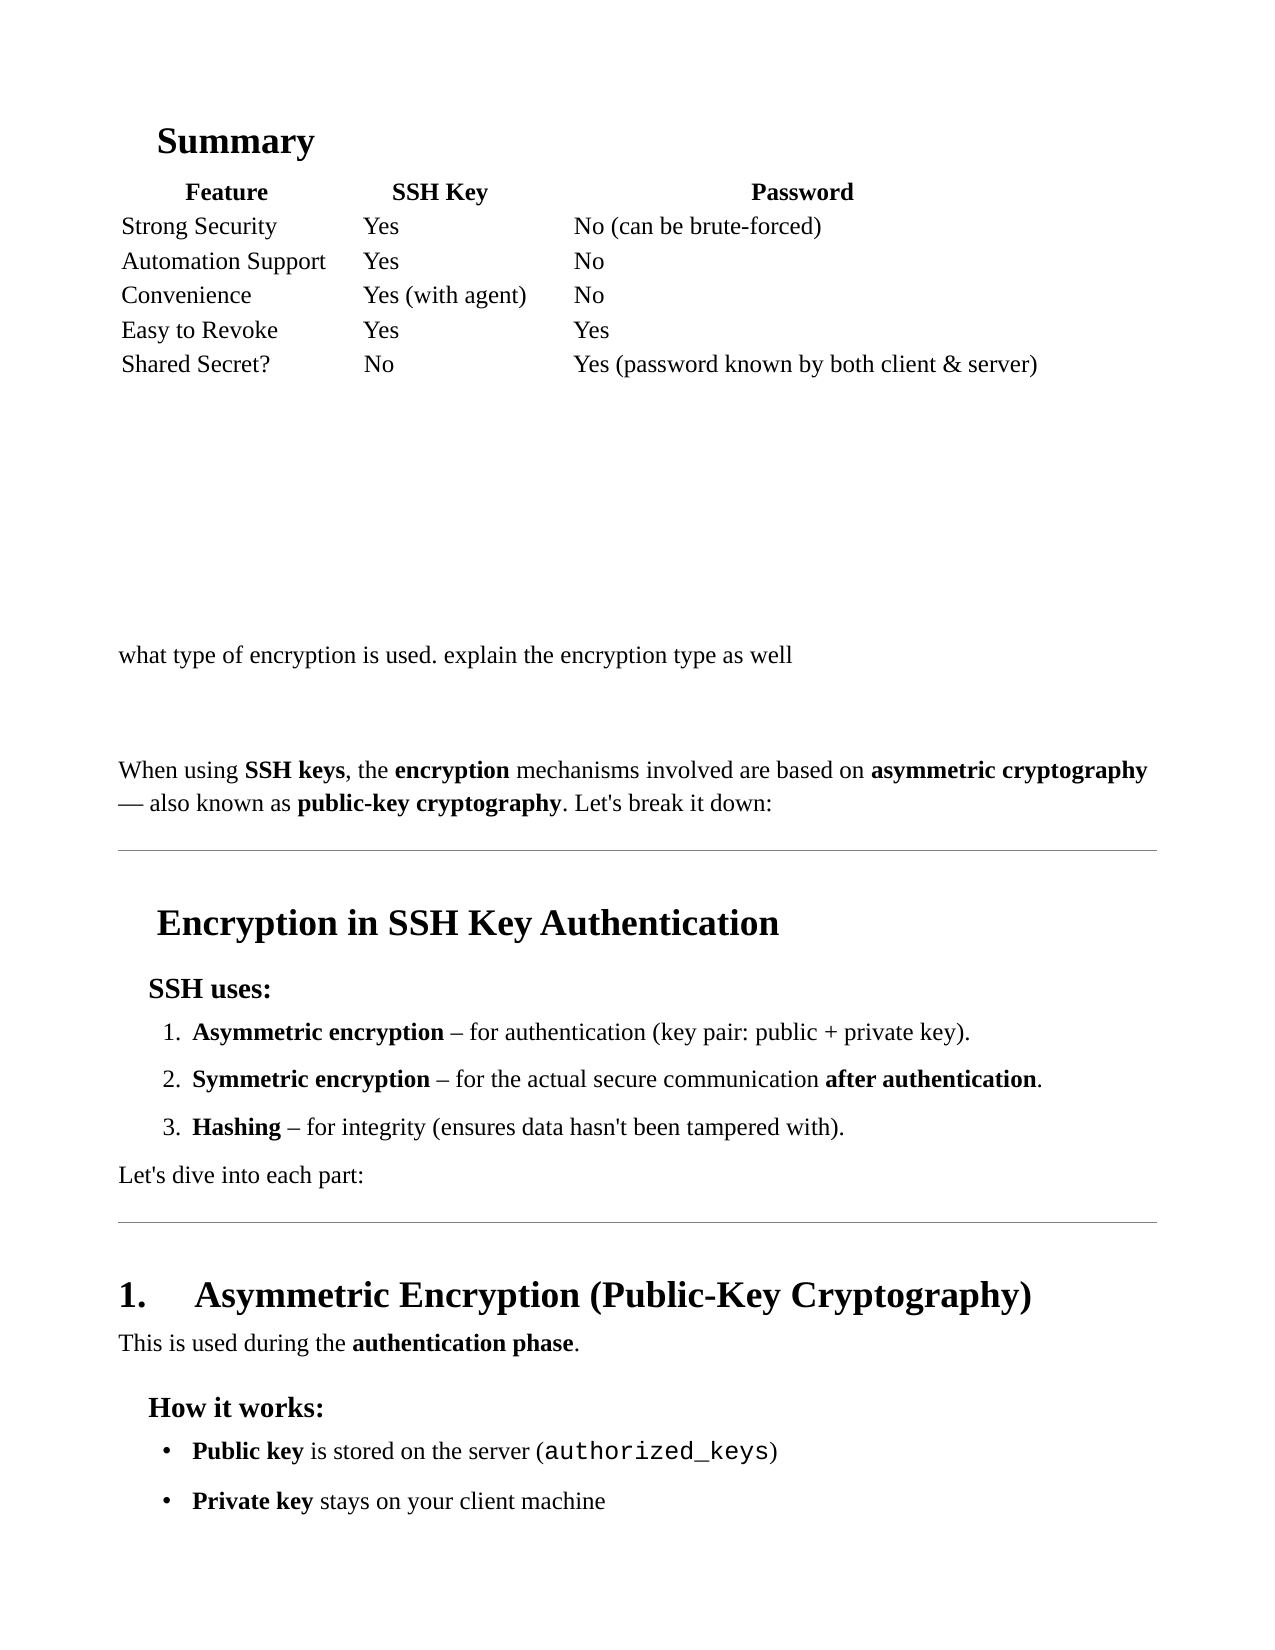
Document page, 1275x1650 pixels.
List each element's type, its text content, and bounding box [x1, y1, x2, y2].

table_cell ✅ Yes [335, 208, 545, 243]
text Let's dive into each part: [118, 1160, 1157, 1188]
table_cell ✅ Yes [335, 243, 545, 277]
table_header Feature [118, 174, 335, 208]
subtitle 🔁 Summary [118, 118, 1157, 161]
table_header Password [545, 174, 1060, 208]
table_cell ✅ Yes [545, 312, 1060, 347]
list Private key stays on your client machine [162, 1486, 1157, 1515]
text When using SSH keys, the encryption mechanisms involved are based on asymmetric cryptography — also known as public-key cryptography. Let's break it down: [118, 755, 1157, 817]
table_cell ❌ No [335, 347, 545, 381]
table_cell ✅ Yes (password known by both client & server) [545, 347, 1060, 381]
list Symmetric encryption – for the actual secure communication after authentication. [162, 1064, 1157, 1093]
list Hashing – for integrity (ensures data hasn't been tampered with). [162, 1112, 1157, 1141]
table_cell Automation Support [118, 243, 335, 277]
text what type of encryption is used. explain the encryption type as well [118, 640, 1157, 669]
subtitle 1. 🧩 Asymmetric Encryption (Public-Key Cryptography) [118, 1272, 1157, 1316]
text This is used during the authentication phase. [118, 1328, 1157, 1357]
table_cell Shared Secret? [118, 347, 335, 381]
table_cell ✅ Yes (with agent) [335, 278, 545, 312]
list Asymmetric encryption – for authentication (key pair: public + private key). [162, 1017, 1157, 1046]
table_cell ❌ No (can be brute-forced) [545, 208, 1060, 243]
table_cell ❌ No [545, 243, 1060, 277]
table_cell ❌ No [545, 278, 1060, 312]
table_cell Convenience [118, 278, 335, 312]
list Public key is stored on the server (authorized_keys) [162, 1436, 1157, 1467]
table_cell Strong Security [118, 208, 335, 243]
subtitle 🔑 How it works: [118, 1390, 1157, 1424]
table_cell Easy to Revoke [118, 312, 335, 347]
table_cell ✅ Yes [335, 312, 545, 347]
subtitle 🔐 Encryption in SSH Key Authentication [118, 901, 1157, 944]
subtitle 🔁 SSH uses: [118, 971, 1157, 1004]
table_header SSH Key [335, 174, 545, 208]
